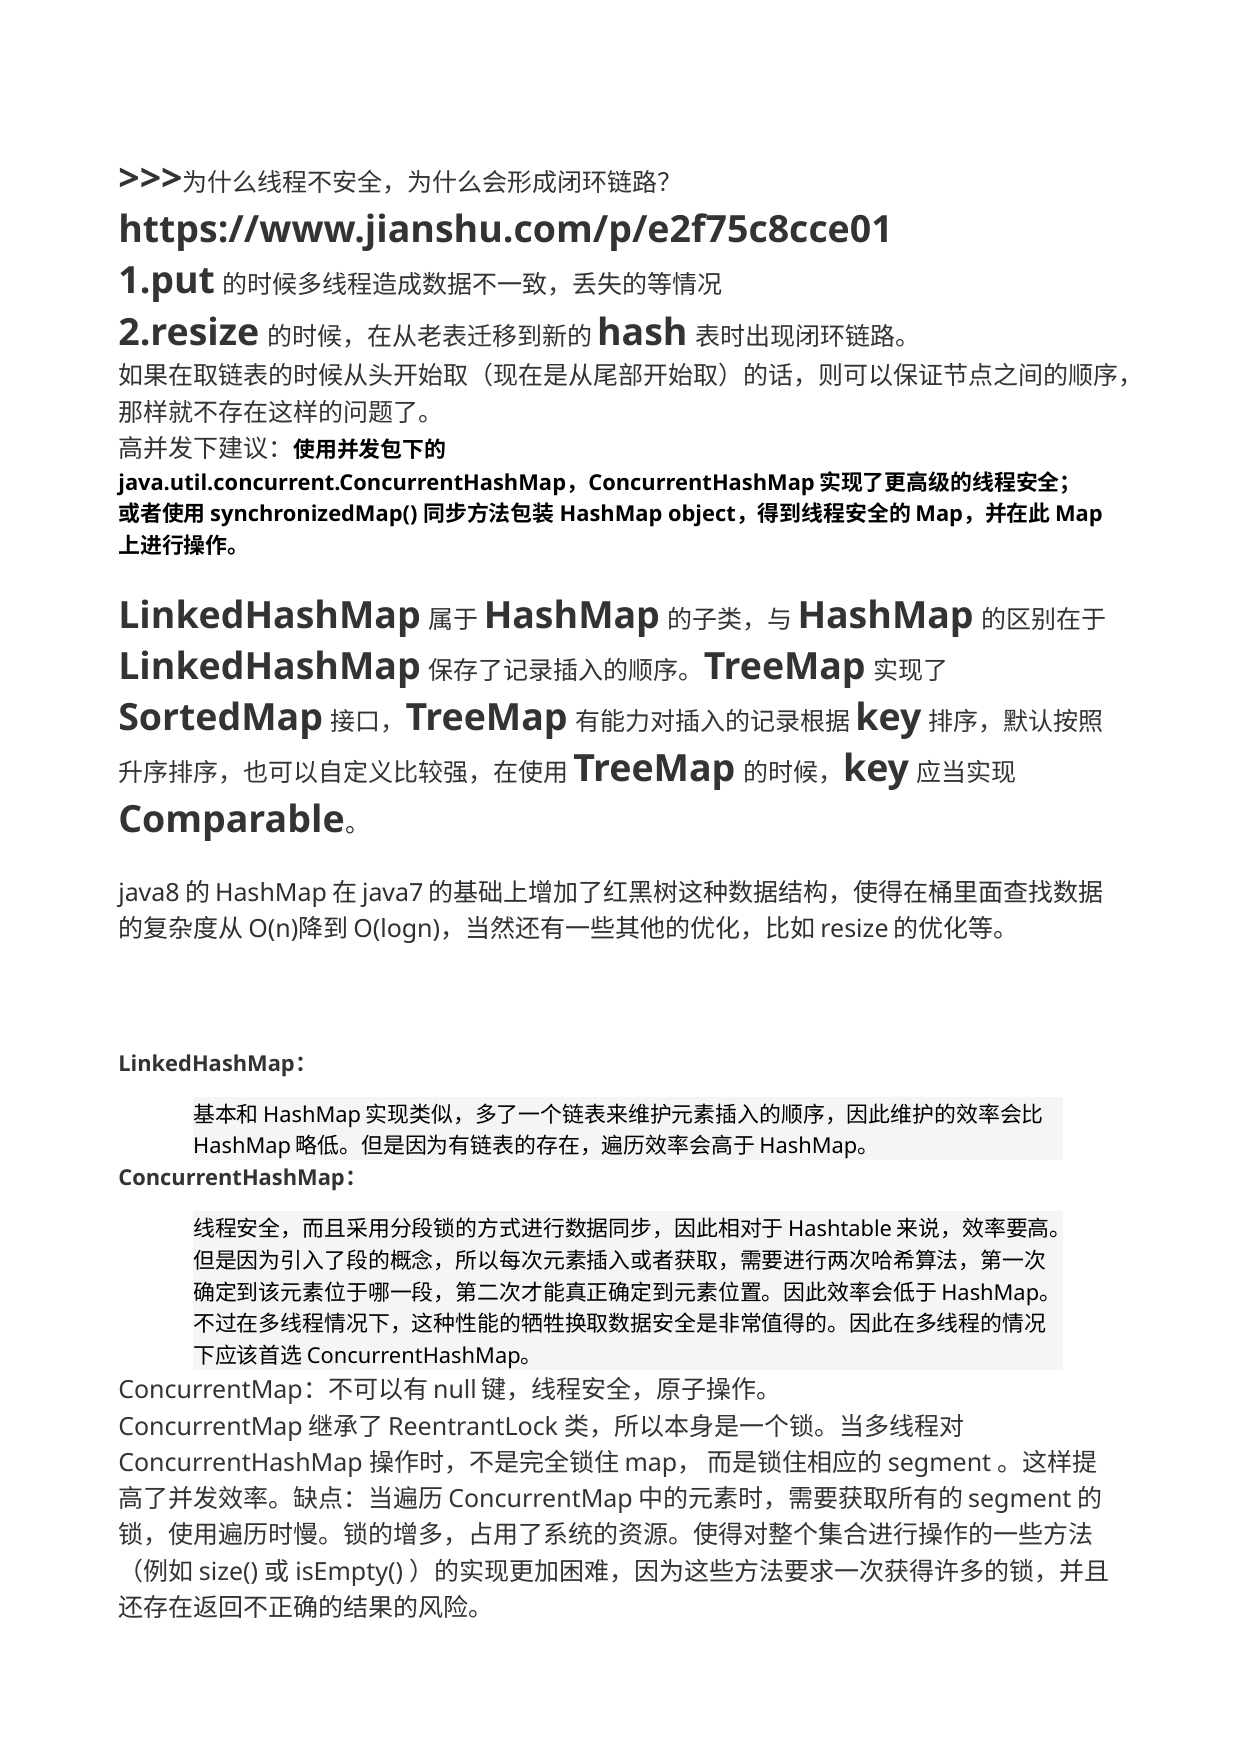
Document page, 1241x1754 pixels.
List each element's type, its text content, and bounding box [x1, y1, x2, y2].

text 基本和HashMap实现类似，多了一个链表来维护元素插入的顺序，因此维护的效率会比HashMap略低。但是因为有链表的存在，遍历效率会高于HashMap。 [193, 1097, 1063, 1160]
text LinkedHashMap： [118, 1046, 1122, 1077]
text >>>为什么线程不安全，为什么会形成闭环链路？ [118, 152, 1122, 203]
text 1.put的时候多线程造成数据不一致，丢失的等情况 [118, 254, 1122, 305]
text https://www.jianshu.com/p/e2f75c8cce01 [118, 203, 1122, 254]
text java8的HashMap在java7的基础上增加了红黑树这种数据结构，使得在桶里面查找数据的复杂度从O(n)降到O(logn)，当然还有一些其他的优化，比如resize的优化等。 [118, 844, 1122, 945]
text LinkedHashMap属于HashMap的子类，与HashMap的区别在于LinkedHashMap保存了记录插入的顺序。TreeMap实现了SortedMap接口，TreeMap有能力对插入的记录根据key排序，默认按照升序排序，也可以自定义比较强，在使用TreeMap的时候，key应当实现Comparable。 [118, 588, 1122, 844]
text 如果在取链表的时候从头开始取（现在是从尾部开始取）的话，则可以保证节点之间的顺序，那样就不存在这样的问题了。 [118, 356, 1122, 428]
text ConcurrentMap：不可以有null键，线程安全，原子操作。 [118, 1370, 1122, 1406]
text ConcurrentHashMap： [118, 1160, 1122, 1192]
text 线程安全，而且采用分段锁的方式进行数据同步，因此相对于Hashtable来说，效率要高。但是因为引入了段的概念，所以每次元素插入或者获取，需要进行两次哈希算法，第一次确定到该元素位于哪一段，第二次才能真正确定到元素位置。因此效率会低于HashMap。不过在多线程情况下，这种性能的牺牲换取数据安全是非常值得的。因此在多线程的情况下应该首选ConcurrentHashMap。 [193, 1211, 1063, 1370]
text 高并发下建议：使用并发包下的java.util.concurrent.ConcurrentHashMap，ConcurrentHashMap实现了更高级的线程安全； 或者使用synchronizedMap() 同步方法包装 HashMap object，得到线程安全的Map，并在此Map上进行操作。 [118, 428, 1122, 560]
text ConcurrentMap继承了ReentrantLock 类，所以本身是一个锁。当多线程对ConcurrentHashMap 操作时，不是完全锁住map， 而是锁住相应的segment 。这样提高了并发效率。缺点：当遍历ConcurrentMap中的元素时，需要获取所有的segment 的锁，使用遍历时慢。锁的增多，占用了系统的资源。使得对整个集合进行操作的一些方法（例如 size() 或 isEmpty() ）的实现更加困难，因为这些方法要求一次获得许多的锁，并且还存在返回不正确的结果的风险。 [118, 1406, 1122, 1624]
text 2.resize的时候，在从老表迁移到新的hash表时出现闭环链路。 [118, 305, 1122, 356]
